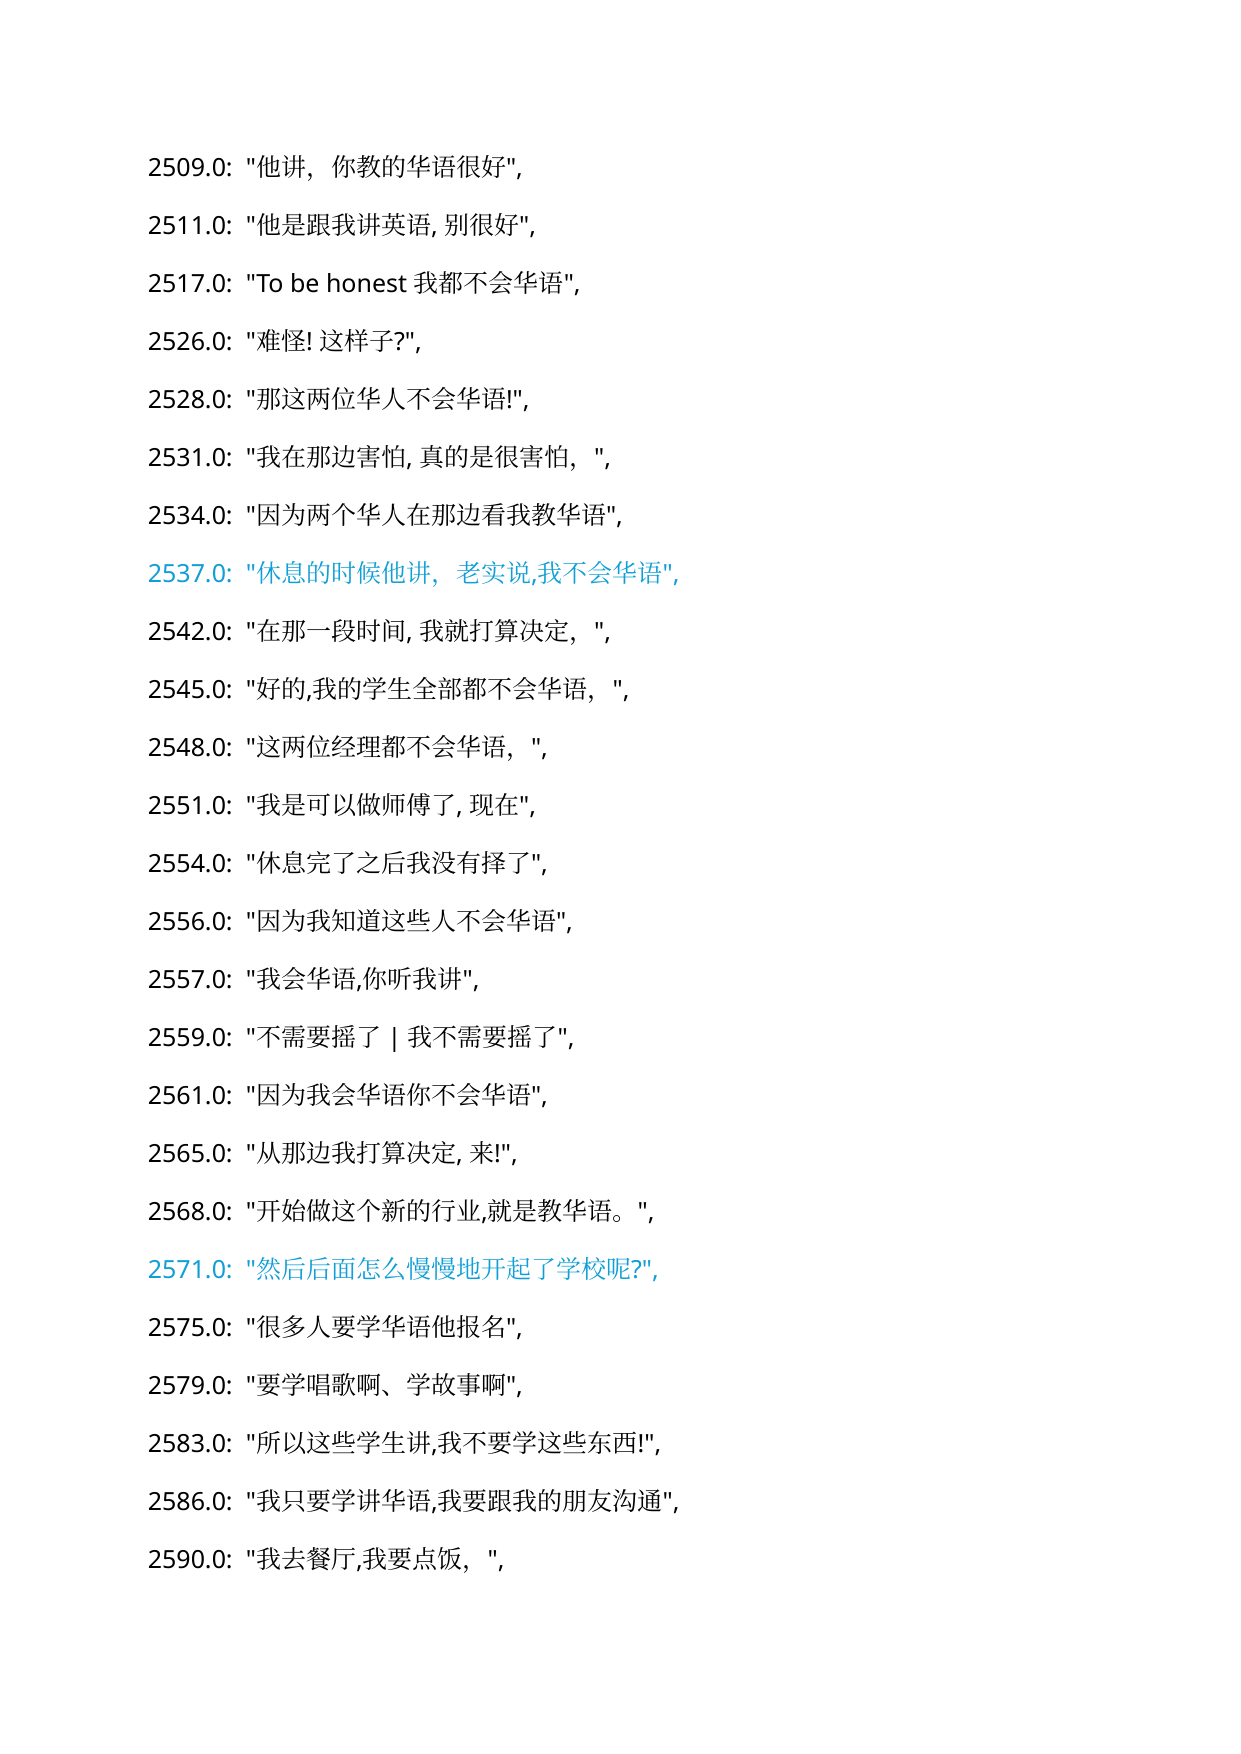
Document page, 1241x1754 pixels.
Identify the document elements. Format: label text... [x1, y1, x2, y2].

text 2586.0: "我只要学讲华语,我要跟我的朋友沟通", [148, 1482, 1093, 1518]
text 2590.0: "我去餐厅,我要点饭，", [148, 1540, 1093, 1576]
text 2548.0: "这两位经理都不会华语，", [148, 728, 1093, 764]
text 2561.0: "因为我会华语你不会华语", [148, 1076, 1093, 1112]
text 2568.0: "开始做这个新的行业,就是教华语。", [148, 1192, 1093, 1228]
text 2579.0: "要学唱歌啊、学故事啊", [148, 1366, 1093, 1402]
text 2528.0: "那这两位华人不会华语!", [148, 380, 1093, 416]
text 2517.0: "To be honest 我都不会华语", [148, 264, 1093, 300]
text 2531.0: "我在那边害怕, 真的是很害怕，", [148, 438, 1093, 474]
text 2583.0: "所以这些学生讲,我不要学这些东西!", [148, 1424, 1093, 1460]
text 2526.0: "难怪! 这样子?", [148, 322, 1093, 358]
text 2511.0: "他是跟我讲英语, 别很好", [148, 206, 1093, 242]
text 2537.0: "休息的时候他讲，老实说,我不会华语", [148, 554, 1093, 590]
text 2556.0: "因为我知道这些人不会华语", [148, 902, 1093, 938]
text 2509.0: "他讲，你教的华语很好", [148, 148, 1093, 184]
text 2571.0: "然后后面怎么慢慢地开起了学校呢?", [148, 1250, 1093, 1286]
text 2542.0: "在那一段时间, 我就打算决定，", [148, 612, 1093, 648]
text 2554.0: "休息完了之后我没有择了", [148, 844, 1093, 880]
text 2559.0: "不需要摇了 | 我不需要摇了", [148, 1018, 1093, 1054]
text 2575.0: "很多人要学华语他报名", [148, 1308, 1093, 1344]
text 2551.0: "我是可以做师傅了, 现在", [148, 786, 1093, 822]
text 2545.0: "好的,我的学生全部都不会华语，", [148, 670, 1093, 706]
text 2565.0: "从那边我打算决定, 来!", [148, 1134, 1093, 1170]
text 2557.0: "我会华语,你听我讲", [148, 960, 1093, 996]
text 2534.0: "因为两个华人在那边看我教华语", [148, 496, 1093, 532]
